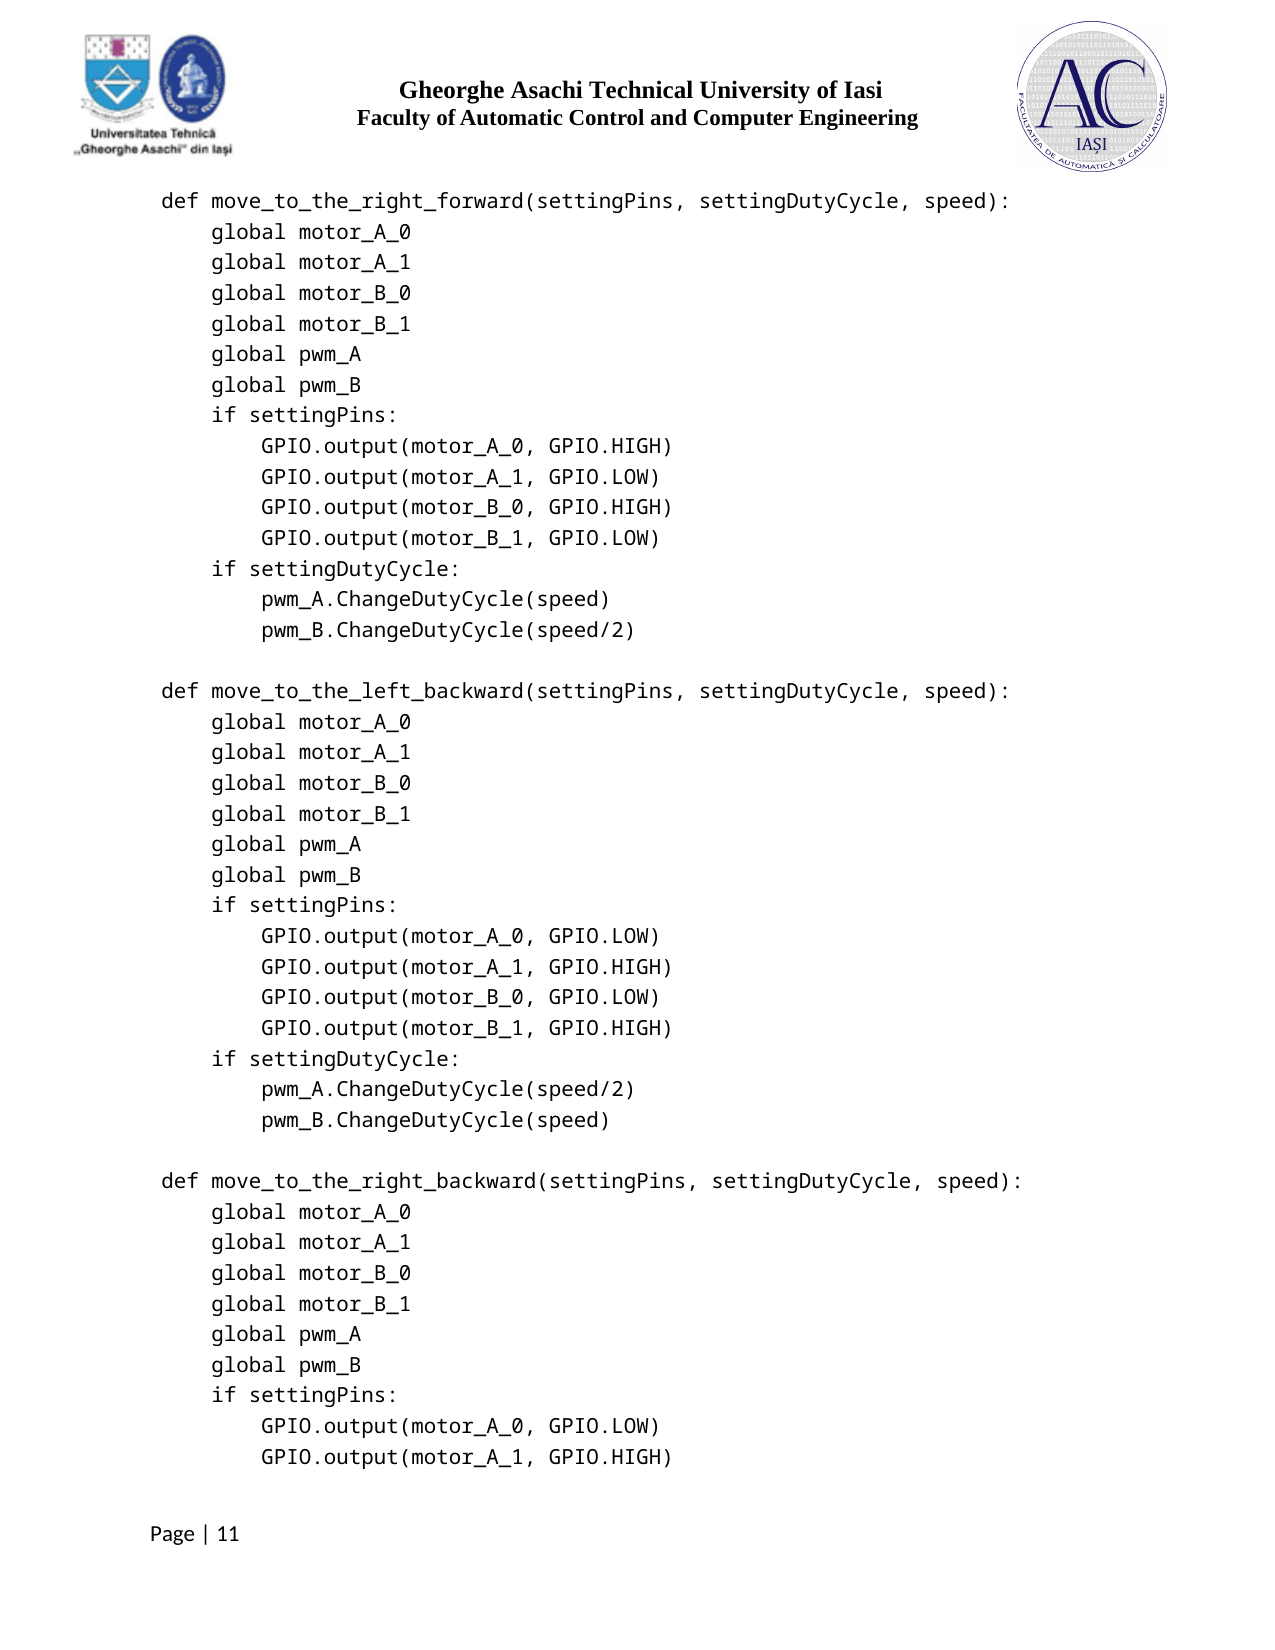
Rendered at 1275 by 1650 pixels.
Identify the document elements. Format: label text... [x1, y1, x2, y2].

text GPIO.output(motor_B_1, GPIO.LOW) [161, 523, 1125, 551]
text pwm_A.ChangeDutyCycle(speed/2) [161, 1074, 1125, 1103]
text global motor_B_0 [161, 1258, 1125, 1286]
text global motor_B_1 [161, 309, 1125, 337]
text if settingPins: [161, 891, 1125, 919]
text def move_to_the_right_forward(settingPins, settingDutyCycle, speed): [161, 186, 1125, 214]
text GPIO.output(motor_A_1, GPIO.LOW) [161, 462, 1125, 490]
text if settingPins: [161, 401, 1125, 429]
text global pwm_B [161, 860, 1125, 888]
text global motor_A_0 [161, 707, 1125, 735]
text global motor_A_0 [161, 217, 1125, 245]
text global motor_A_1 [161, 1227, 1125, 1256]
text GPIO.output(motor_A_0, GPIO.HIGH) [161, 431, 1125, 459]
text global motor_A_1 [161, 247, 1125, 276]
text if settingDutyCycle: [161, 1044, 1125, 1072]
text global motor_A_0 [161, 1197, 1125, 1225]
text global pwm_B [161, 1350, 1125, 1378]
text global pwm_A [161, 1319, 1125, 1348]
text global motor_B_0 [161, 278, 1125, 306]
text GPIO.output(motor_A_1, GPIO.HIGH) [161, 1442, 1125, 1470]
text global pwm_A [161, 829, 1125, 858]
picture [1017, 21, 1167, 172]
text GPIO.output(motor_A_0, GPIO.LOW) [161, 921, 1125, 949]
text GPIO.output(motor_B_0, GPIO.LOW) [161, 982, 1125, 1011]
text def move_to_the_right_backward(settingPins, settingDutyCycle, speed): [161, 1166, 1125, 1194]
text def move_to_the_left_backward(settingPins, settingDutyCycle, speed): [161, 676, 1125, 704]
text global pwm_B [161, 370, 1125, 398]
text pwm_A.ChangeDutyCycle(speed) [161, 584, 1125, 613]
text global pwm_A [161, 339, 1125, 368]
text GPIO.output(motor_B_0, GPIO.HIGH) [161, 492, 1125, 521]
text if settingPins: [161, 1381, 1125, 1409]
text pwm_B.ChangeDutyCycle(speed) [161, 1105, 1125, 1133]
text global motor_A_1 [161, 737, 1125, 766]
text global motor_B_1 [161, 799, 1125, 827]
picture [48, 22, 261, 173]
text GPIO.output(motor_A_1, GPIO.HIGH) [161, 952, 1125, 980]
text GPIO.output(motor_B_1, GPIO.HIGH) [161, 1013, 1125, 1041]
text global motor_B_1 [161, 1289, 1125, 1317]
text if settingDutyCycle: [161, 554, 1125, 582]
text pwm_B.ChangeDutyCycle(speed/2) [161, 615, 1125, 643]
text global motor_B_0 [161, 768, 1125, 796]
text GPIO.output(motor_A_0, GPIO.LOW) [161, 1411, 1125, 1439]
